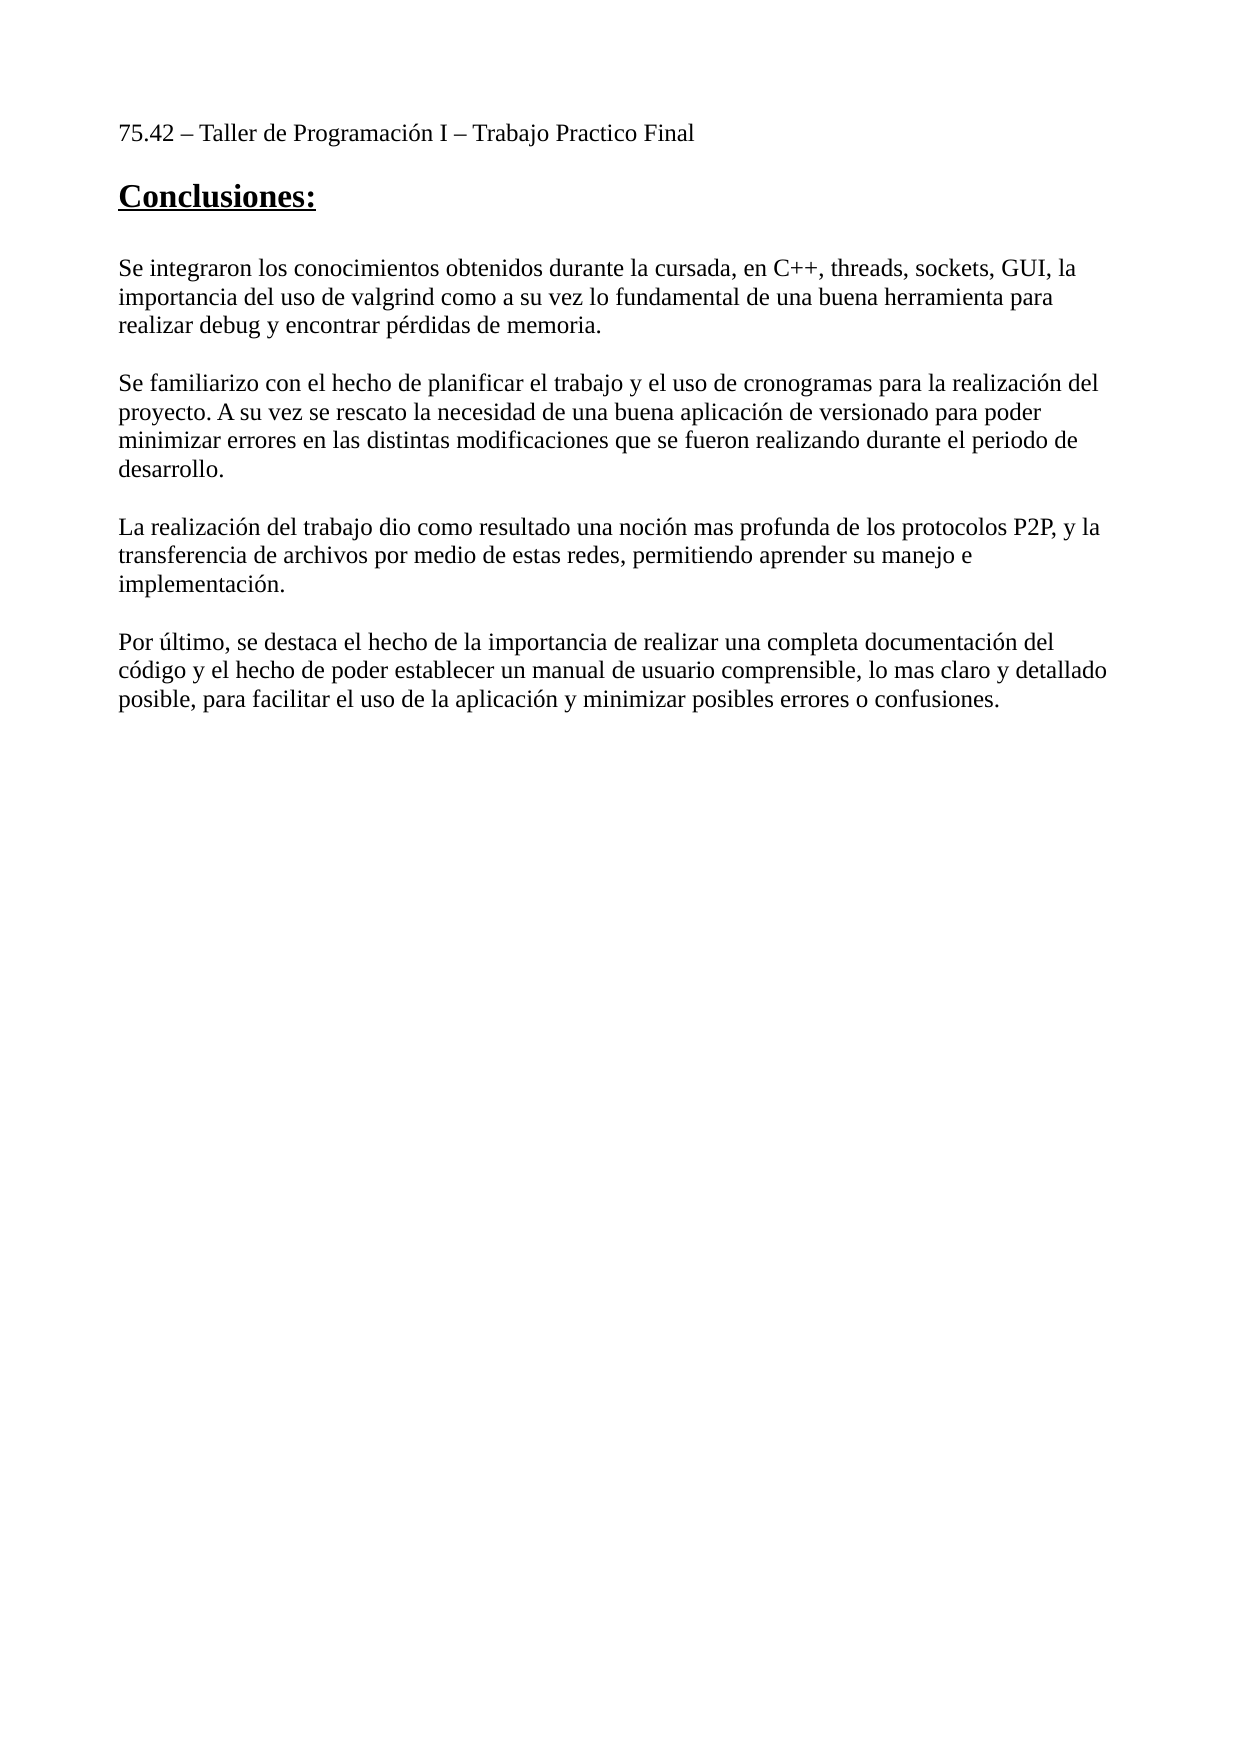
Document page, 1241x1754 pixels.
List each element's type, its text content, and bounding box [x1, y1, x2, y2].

text Por último, se destaca el hecho de la importancia de realizar una completa documentación del código y el hecho de poder establecer un manual de usuario comprensible, lo mas claro y detallado posible, para facilitar el uso de la aplicación y minimizar posibles errores o confusiones. [118, 627, 1122, 713]
text La realización del trabajo dio como resultado una noción mas profunda de los protocolos P2P, y la transferencia de archivos por medio de estas redes, permitiendo aprender su manejo e implementación. [118, 512, 1122, 598]
text Se integraron los conocimientos obtenidos durante la cursada, en C++, threads, sockets, GUI, la importancia del uso de valgrind como a su vez lo fundamental de una buena herramienta para realizar debug y encontrar pérdidas de memoria. [118, 253, 1122, 339]
text Se familiarizo con el hecho de planificar el trabajo y el uso de cronogramas para la realización del proyecto. A su vez se rescato la necesidad de una buena aplicación de versionado para poder minimizar errores en las distintas modificaciones que se fueron realizando durante el periodo de desarrollo. [118, 368, 1122, 483]
text Conclusiones: [118, 176, 1122, 215]
